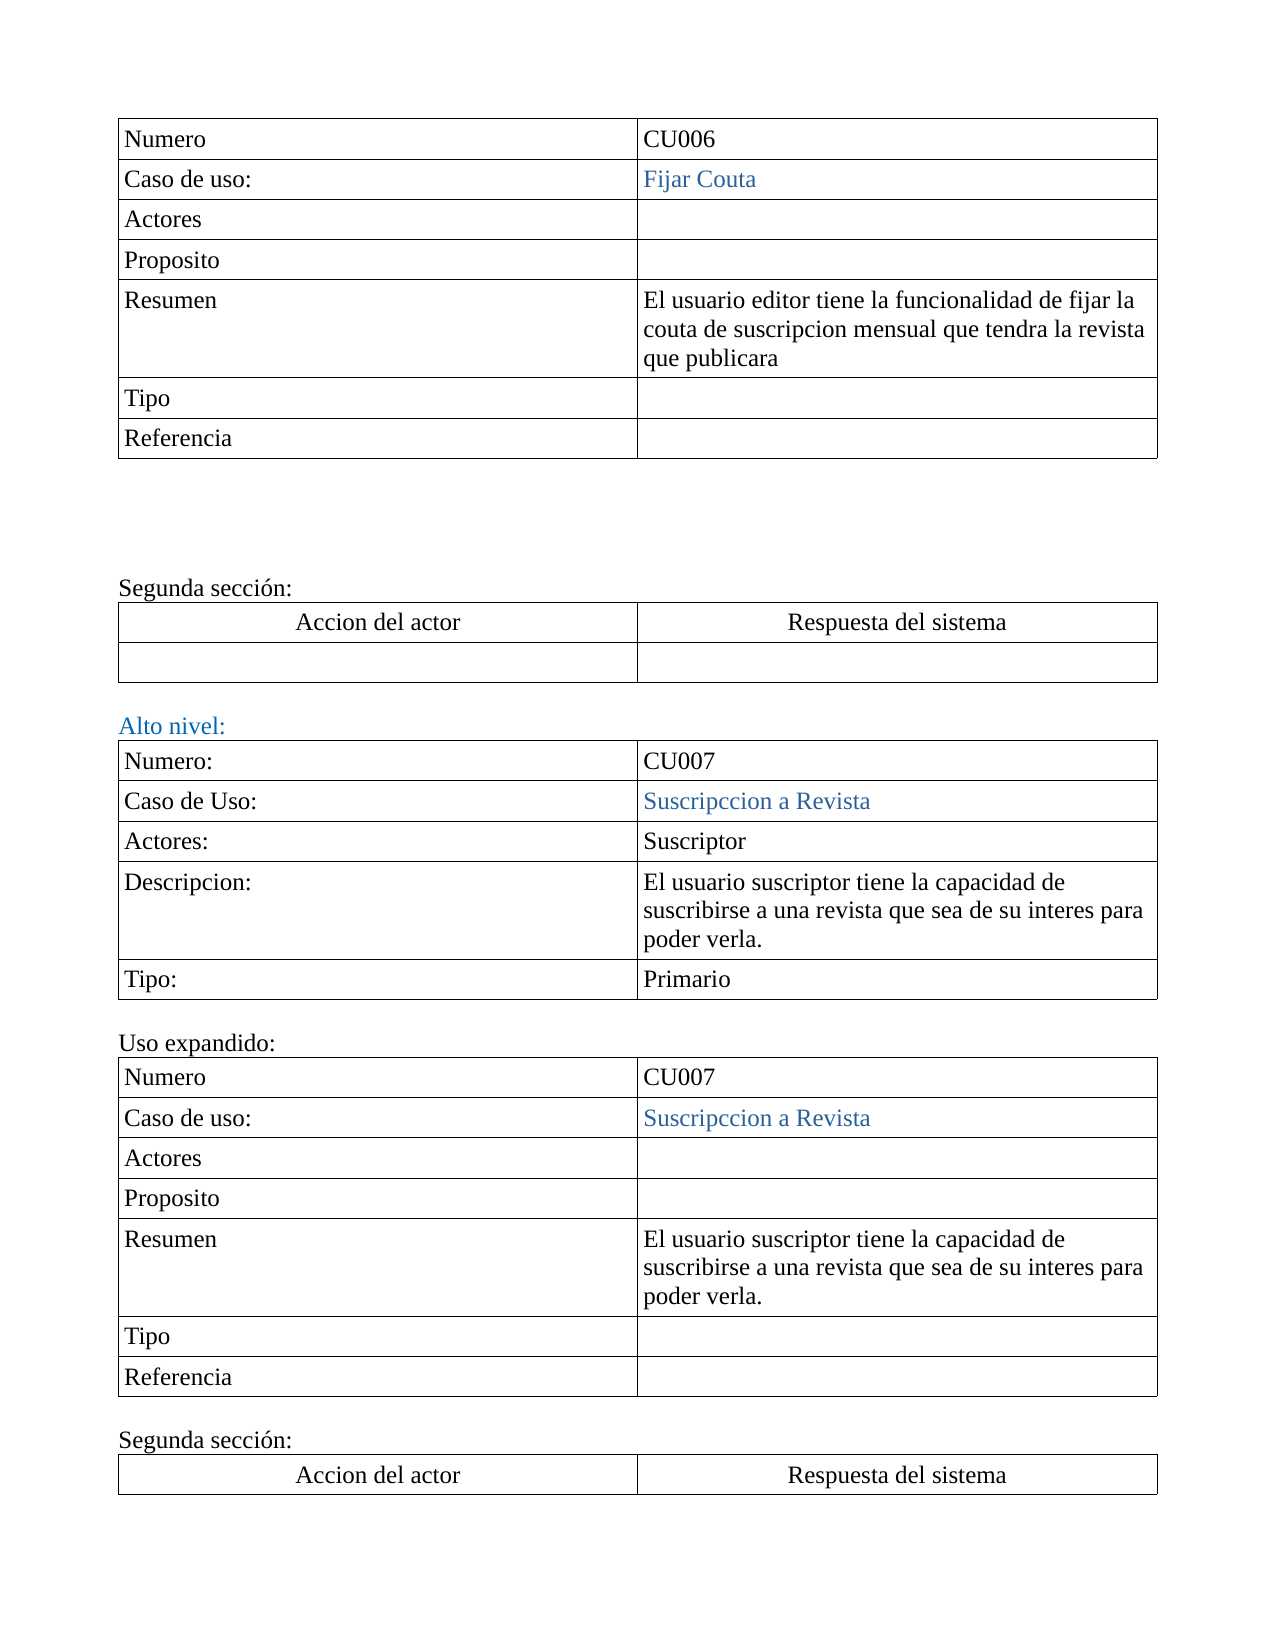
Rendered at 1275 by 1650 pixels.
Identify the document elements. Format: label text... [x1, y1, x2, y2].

table_cell Caso de uso: [119, 1098, 637, 1137]
table_cell [638, 1357, 1157, 1396]
table_cell Tipo [119, 1317, 637, 1356]
table_cell Tipo: [119, 960, 637, 999]
table_header Numero [119, 119, 637, 158]
table_cell El usuario suscriptor tiene la capacidad de suscribirse a una revista que sea de su interes para poder verla. [638, 1219, 1157, 1316]
table_cell Actores [119, 200, 637, 239]
table_header Respuesta del sistema [638, 1455, 1157, 1494]
table_cell Caso de Uso: [119, 781, 637, 821]
table_cell Actores: [119, 822, 637, 861]
table_cell Referencia [119, 419, 637, 458]
table_header Accion del actor [119, 603, 637, 642]
table_cell El usuario editor tiene la funcionalidad de fijar la couta de suscripcion mensual que tendra la revista que publicara [638, 280, 1157, 377]
text Segunda sección: [118, 573, 1157, 602]
text Alto nivel: [118, 711, 1157, 740]
table_cell Suscripccion a Revista [638, 781, 1157, 821]
table_cell Descripcion: [119, 862, 637, 959]
table_cell Proposito [119, 240, 637, 279]
text Segunda sección: [118, 1425, 1157, 1454]
table_cell Fijar Couta [638, 160, 1157, 199]
table_cell El usuario suscriptor tiene la capacidad de suscribirse a una revista que sea de su interes para poder verla. [638, 862, 1157, 959]
table_header CU007 [638, 741, 1157, 780]
table_cell [638, 1179, 1157, 1218]
table_cell Resumen [119, 280, 637, 377]
table_cell Actores [119, 1138, 637, 1177]
table_header Numero: [119, 741, 637, 780]
table_cell Resumen [119, 1219, 637, 1316]
text Uso expandido: [118, 1028, 1157, 1057]
table_cell [638, 1317, 1157, 1356]
table_header CU007 [638, 1058, 1157, 1097]
table_cell [638, 378, 1157, 417]
table_cell Primario [638, 960, 1157, 999]
table_header Numero [119, 1058, 637, 1097]
table_header Accion del actor [119, 1455, 637, 1494]
table_cell Tipo [119, 378, 637, 417]
table_cell Caso de uso: [119, 160, 637, 199]
table_cell [638, 419, 1157, 458]
table_cell [638, 200, 1157, 239]
table_cell [638, 643, 1157, 682]
table_cell Referencia [119, 1357, 637, 1396]
table_cell Suscripccion a Revista [638, 1098, 1157, 1137]
table_cell Suscriptor [638, 822, 1157, 861]
table_header CU006 [638, 119, 1157, 158]
table_cell Proposito [119, 1179, 637, 1218]
table_header Respuesta del sistema [638, 603, 1157, 642]
table_cell [638, 240, 1157, 279]
table_cell [638, 1138, 1157, 1177]
table_cell [119, 643, 637, 682]
